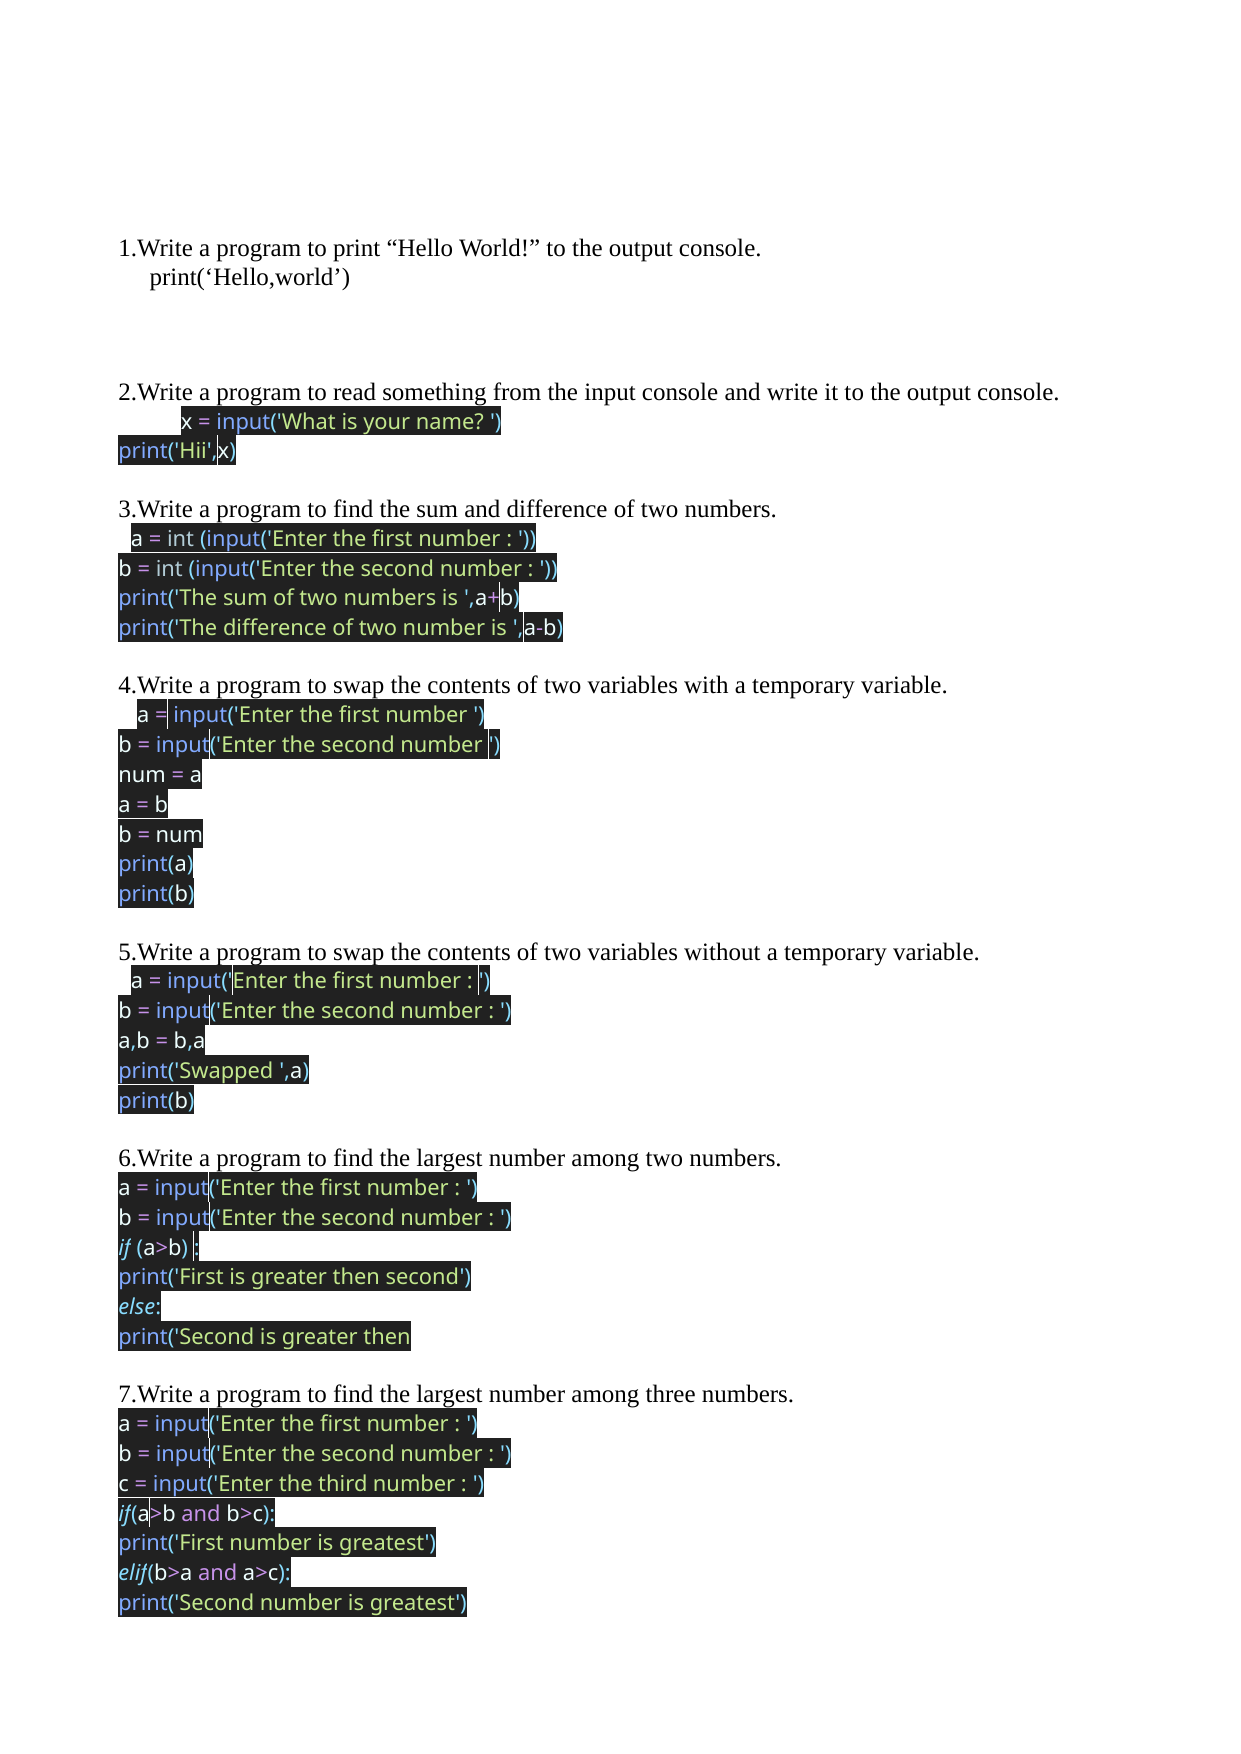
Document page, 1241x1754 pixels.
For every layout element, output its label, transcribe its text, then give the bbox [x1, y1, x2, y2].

text 5.Write a program to swap the contents of two variables without a temporary variable. [118, 937, 1122, 965]
text print(a) [118, 848, 1122, 878]
text if(a>b and b>c): [118, 1497, 1122, 1527]
text print('The difference of two number is ',a-b) [118, 612, 1122, 642]
text a,b = b,a [118, 1025, 1122, 1055]
text 2.Write a program to read something from the input console and write it to the output console. [118, 377, 1122, 406]
text b = input('Enter the second number : ') [118, 995, 1122, 1025]
text print('First is greater then second') [118, 1261, 1122, 1291]
text a = input('Enter the first number : ') [118, 1172, 1122, 1202]
text 3.Write a program to find the sum and difference of two numbers. [118, 494, 1122, 523]
text print('First number is greatest') [118, 1527, 1122, 1557]
text print('Swapped ',a) [118, 1055, 1122, 1084]
text print('Hii',x) [118, 435, 1122, 465]
text c = input('Enter the third number : ') [118, 1468, 1122, 1497]
text a = input('Enter the first number : ') [118, 965, 1122, 995]
text a = int (input('Enter the first number : ')) [118, 523, 1122, 552]
text else: [118, 1291, 1122, 1321]
text a = input('Enter the first number ') [118, 699, 1122, 729]
text print(‘Hello,world’) [118, 262, 1122, 291]
text b = input('Enter the second number ') [118, 729, 1122, 759]
text 6.Write a program to find the largest number among two numbers. [118, 1143, 1122, 1172]
text a = input('Enter the first number : ') [118, 1408, 1122, 1438]
text print('Second number is greatest') [118, 1587, 1122, 1617]
text x = input('What is your name? ') [118, 406, 1122, 435]
text b = num [118, 818, 1122, 848]
text print('The sum of two numbers is ',a+b) [118, 582, 1122, 612]
text print('Second is greater then [118, 1321, 1122, 1351]
text print(b) [118, 878, 1122, 908]
text b = input('Enter the second number : ') [118, 1202, 1122, 1231]
text 7.Write a program to find the largest number among three numbers. [118, 1379, 1122, 1408]
text b = int (input('Enter the second number : ')) [118, 552, 1122, 582]
text a = b [118, 789, 1122, 818]
text elif(b>a and a>c): [118, 1557, 1122, 1587]
text 4.Write a program to swap the contents of two variables with a temporary variable. [118, 671, 1122, 699]
text b = input('Enter the second number : ') [118, 1438, 1122, 1468]
text print(b) [118, 1084, 1122, 1114]
text num = a [118, 759, 1122, 789]
text 1.Write a program to print “Hello World!” to the output console. [118, 233, 1122, 262]
text if (a>b) : [118, 1231, 1122, 1261]
